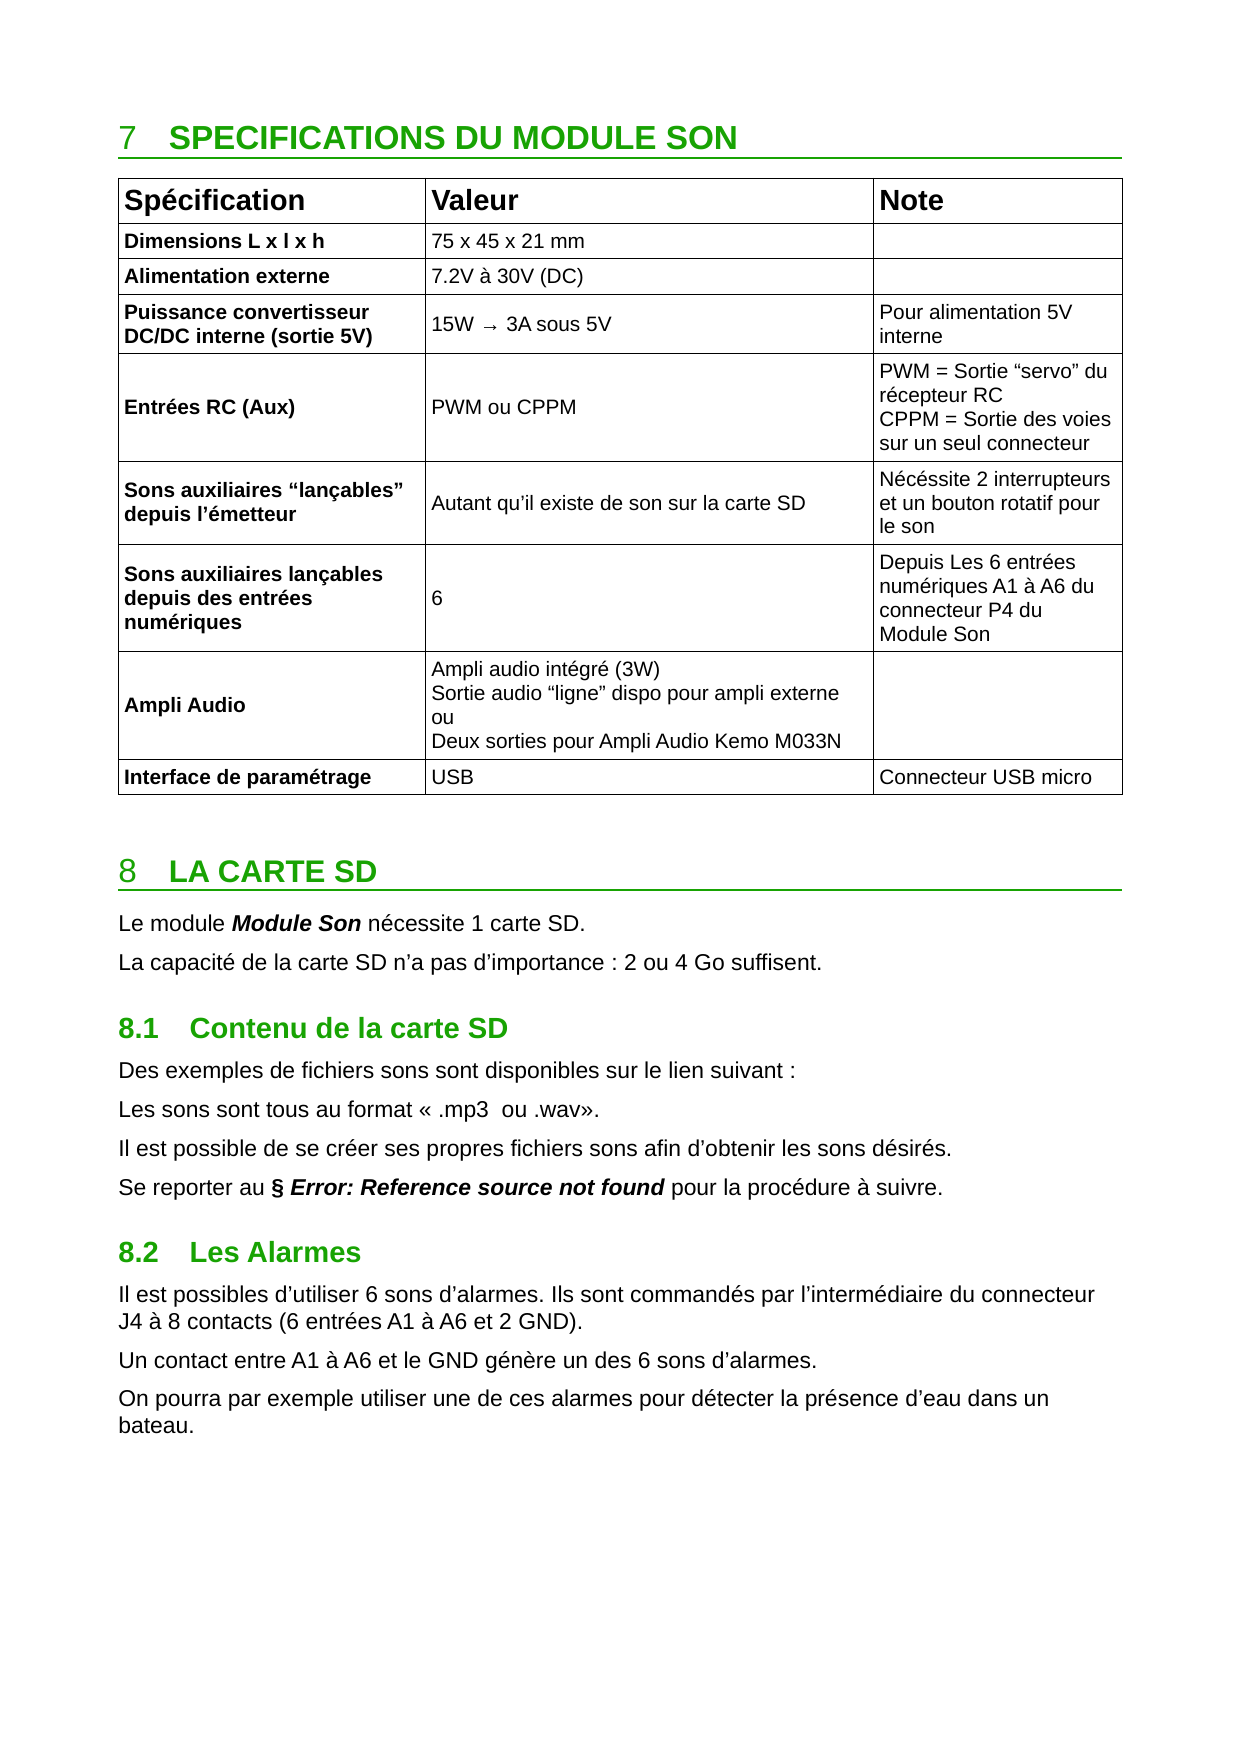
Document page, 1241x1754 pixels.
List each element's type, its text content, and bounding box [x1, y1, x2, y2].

table_cell Nécéssite 2 interrupteurs et un bouton rotatif pour le son [874, 462, 1122, 544]
table_cell Ampli Audio [119, 652, 425, 759]
subtitle Contenu de la carte SD [118, 1011, 1122, 1044]
table_cell [874, 259, 1122, 294]
subtitle SPECIFICATIONS DU MODULE SON [118, 118, 1122, 157]
table_cell Entrées RC (Aux) [119, 354, 425, 461]
table_cell Puissance convertisseur DC/DC interne (sortie 5V) [119, 295, 425, 353]
text Il est possible de se créer ses propres fichiers sons afin d’obtenir les sons désirés. [118, 1135, 1122, 1161]
table_cell [874, 652, 1122, 759]
table_cell Pour alimentation 5V interne [874, 295, 1122, 353]
table_cell 75 x 45 x 21 mm [426, 224, 873, 258]
table_header Note [874, 179, 1122, 223]
table_cell PWM = Sortie “servo” du récepteur RC CPPM = Sortie des voies sur un seul connecteur [874, 354, 1122, 461]
table_header Spécification [119, 179, 425, 223]
text Le module Module Son nécessite 1 carte SD. [118, 910, 1122, 937]
table_cell Sons auxiliaires lançables depuis des entrées numériques [119, 545, 425, 651]
table_cell Interface de paramétrage [119, 760, 425, 794]
table_cell Depuis Les 6 entrées numériques A1 à A6 du connecteur P4 du Module Son [874, 545, 1122, 651]
table_cell PWM ou CPPM [426, 354, 873, 461]
table_cell Sons auxiliaires “lançables” depuis l’émetteur [119, 462, 425, 544]
table_cell [874, 224, 1122, 258]
text Il est possibles d’utiliser 6 sons d’alarmes. Ils sont commandés par l’intermédiaire du connecteur J4 à 8 contacts (6 entrées A1 à A6 et 2 GND). [118, 1281, 1122, 1334]
table_header Valeur [426, 179, 873, 223]
text Un contact entre A1 à A6 et le GND génère un des 6 sons d’alarmes. [118, 1347, 1122, 1373]
table_cell Connecteur USB micro [874, 760, 1122, 794]
table_cell 7.2V à 30V (DC) [426, 259, 873, 294]
table_cell Ampli audio intégré (3W) Sortie audio “ligne” dispo pour ampli externe ou Deux sorties pour Ampli Audio Kemo M033N [426, 652, 873, 759]
table_cell Autant qu’il existe de son sur la carte SD [426, 462, 873, 544]
subtitle LA CARTE SD [118, 851, 1122, 889]
text Se reporter au § Erreur : source de la référence non trouvée pour la procédure à suivre. [118, 1173, 1122, 1200]
table_cell Alimentation externe [119, 259, 425, 294]
text Les sons sont tous au format « .mp3 ou .wav». [118, 1096, 1122, 1122]
text Des exemples de fichiers sons sont disponibles sur le lien suivant : [118, 1057, 1122, 1083]
text On pourra par exemple utiliser une de ces alarmes pour détecter la présence d’eau dans un bateau. [118, 1385, 1122, 1438]
text La capacité de la carte SD n’a pas d’importance : 2 ou 4 Go suffisent. [118, 949, 1122, 976]
table_cell Dimensions L x l x h [119, 224, 425, 258]
table_cell 6 [426, 545, 873, 651]
subtitle Les Alarmes [118, 1235, 1122, 1269]
table_cell 15W → 3A sous 5V [426, 295, 873, 353]
table_cell USB [426, 760, 873, 794]
